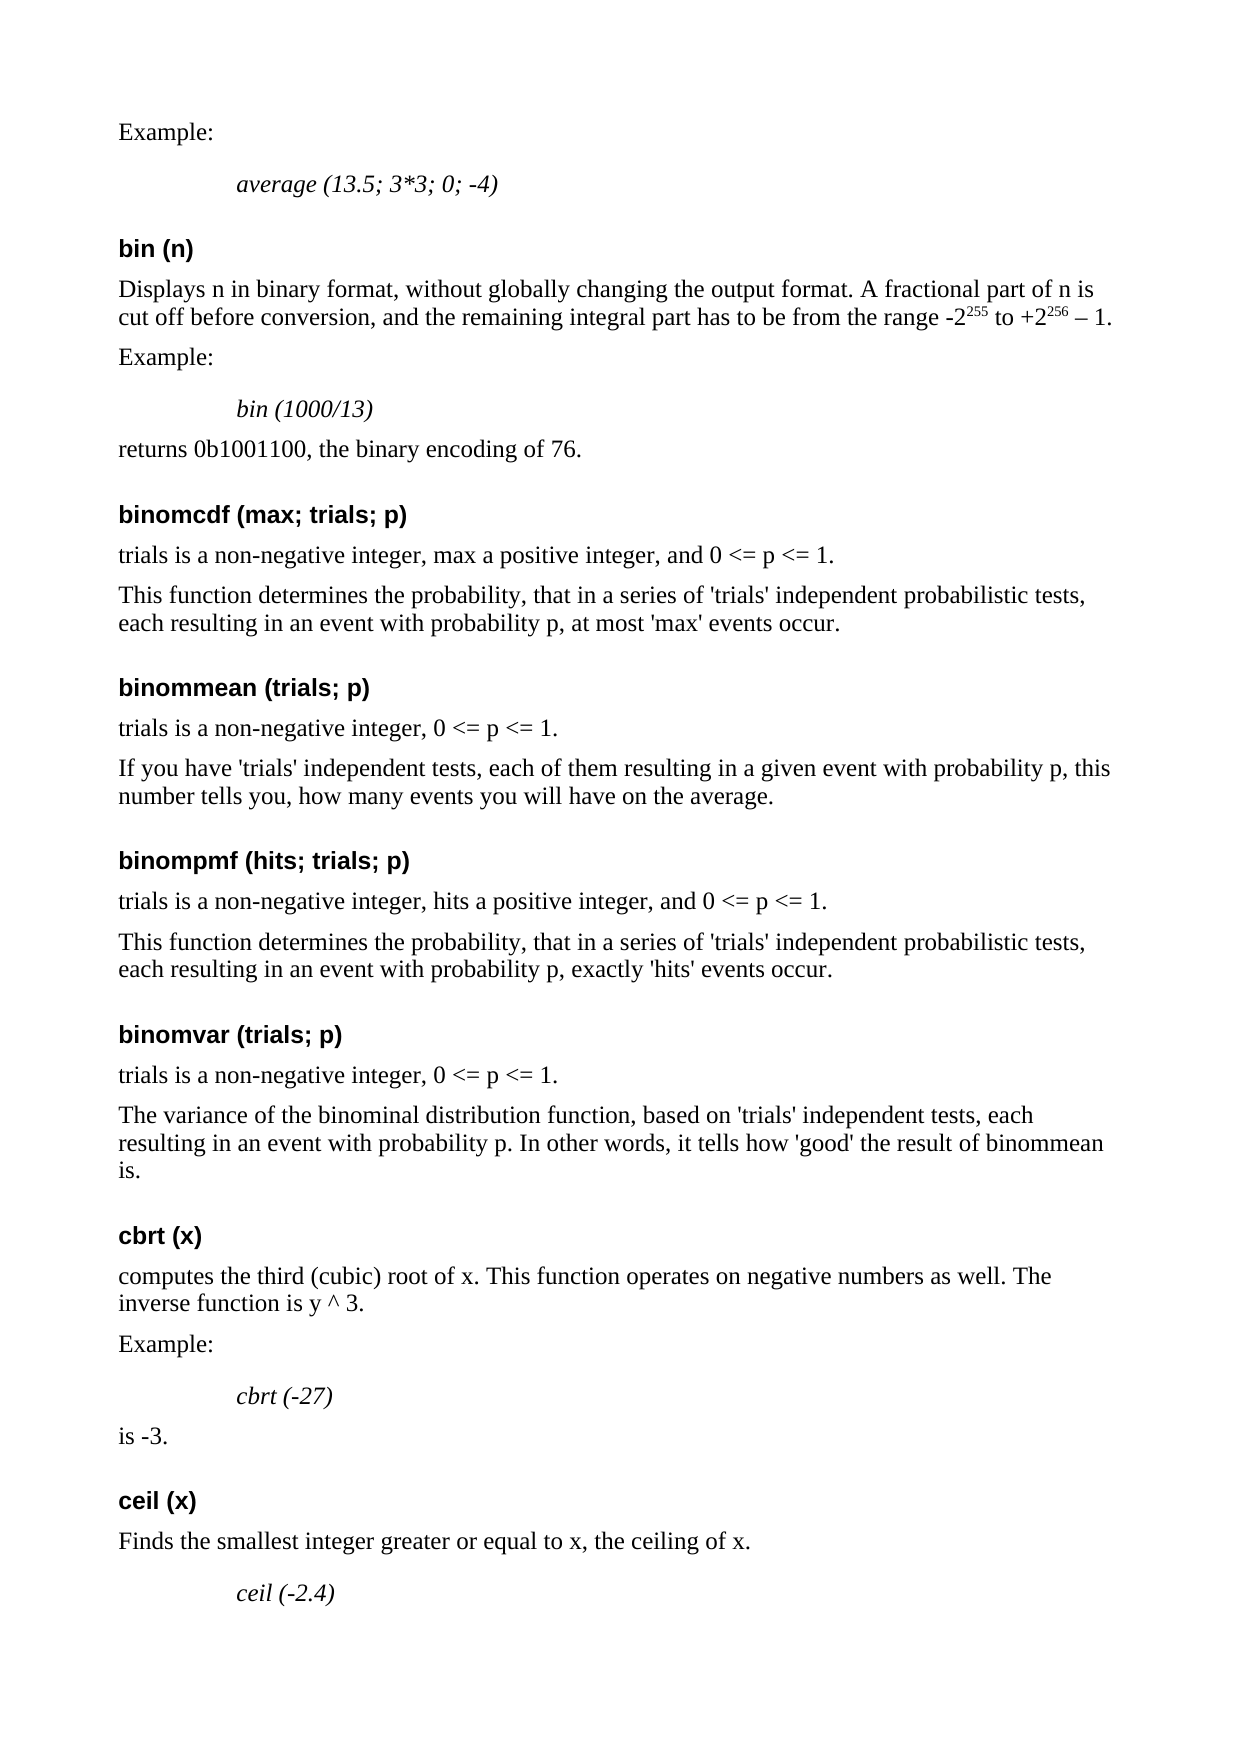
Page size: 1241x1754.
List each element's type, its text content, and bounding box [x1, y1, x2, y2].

text trials is a non-negative integer, max a positive integer, and 0 <= p <= 1. [118, 541, 1122, 568]
subtitle bin (n) [118, 235, 1122, 263]
text bin (1000/13) [236, 395, 1122, 423]
subtitle cbrt (x) [118, 1222, 1122, 1249]
text trials is a non-negative integer, 0 <= p <= 1. [118, 1061, 1122, 1088]
subtitle binompmf (hits; trials; p) [118, 847, 1122, 875]
text The variance of the binominal distribution function, based on 'trials' independent tests, each resulting in an event with probability p. In other words, it tells how 'good' the result of binommean is. [118, 1101, 1122, 1184]
text cbrt (-27) [236, 1382, 1122, 1409]
text This function determines the probability, that in a series of 'trials' independent probabilistic tests, each resulting in an event with probability p, exactly 'hits' events occur. [118, 928, 1122, 983]
text Displays n in binary format, without globally changing the output format. A fractional part of n is cut off before conversion, and the remaining integral part has to be from the range -2255 to +2256 – 1. [118, 275, 1122, 331]
subtitle binomvar (trials; p) [118, 1021, 1122, 1048]
subtitle binomcdf (max; trials; p) [118, 501, 1122, 528]
text This function determines the probability, that in a series of 'trials' independent probabilistic tests, each resulting in an event with probability p, at most 'max' events occur. [118, 581, 1122, 636]
text trials is a non-negative integer, hits a positive integer, and 0 <= p <= 1. [118, 887, 1122, 915]
text is -3. [118, 1422, 1122, 1449]
text trials is a non-negative integer, 0 <= p <= 1. [118, 714, 1122, 742]
text average (13.5; 3*3; 0; -4) [236, 170, 1122, 198]
text If you have 'trials' independent tests, each of them resulting in a given event with probability p, this number tells you, how many events you will have on the average. [118, 754, 1122, 810]
text Example: [118, 118, 1122, 146]
text Example: [118, 343, 1122, 371]
subtitle binommean (trials; p) [118, 674, 1122, 702]
text computes the third (cubic) root of x. This function operates on negative numbers as well. The inverse function is y ^ 3. [118, 1262, 1122, 1317]
subtitle ceil (x) [118, 1487, 1122, 1515]
text returns 0b1001100, the binary encoding of 76. [118, 435, 1122, 463]
text Finds the smallest integer greater or equal to x, the ceiling of x. [118, 1527, 1122, 1555]
text ceil (-2.4) [236, 1579, 1122, 1607]
text Example: [118, 1330, 1122, 1357]
